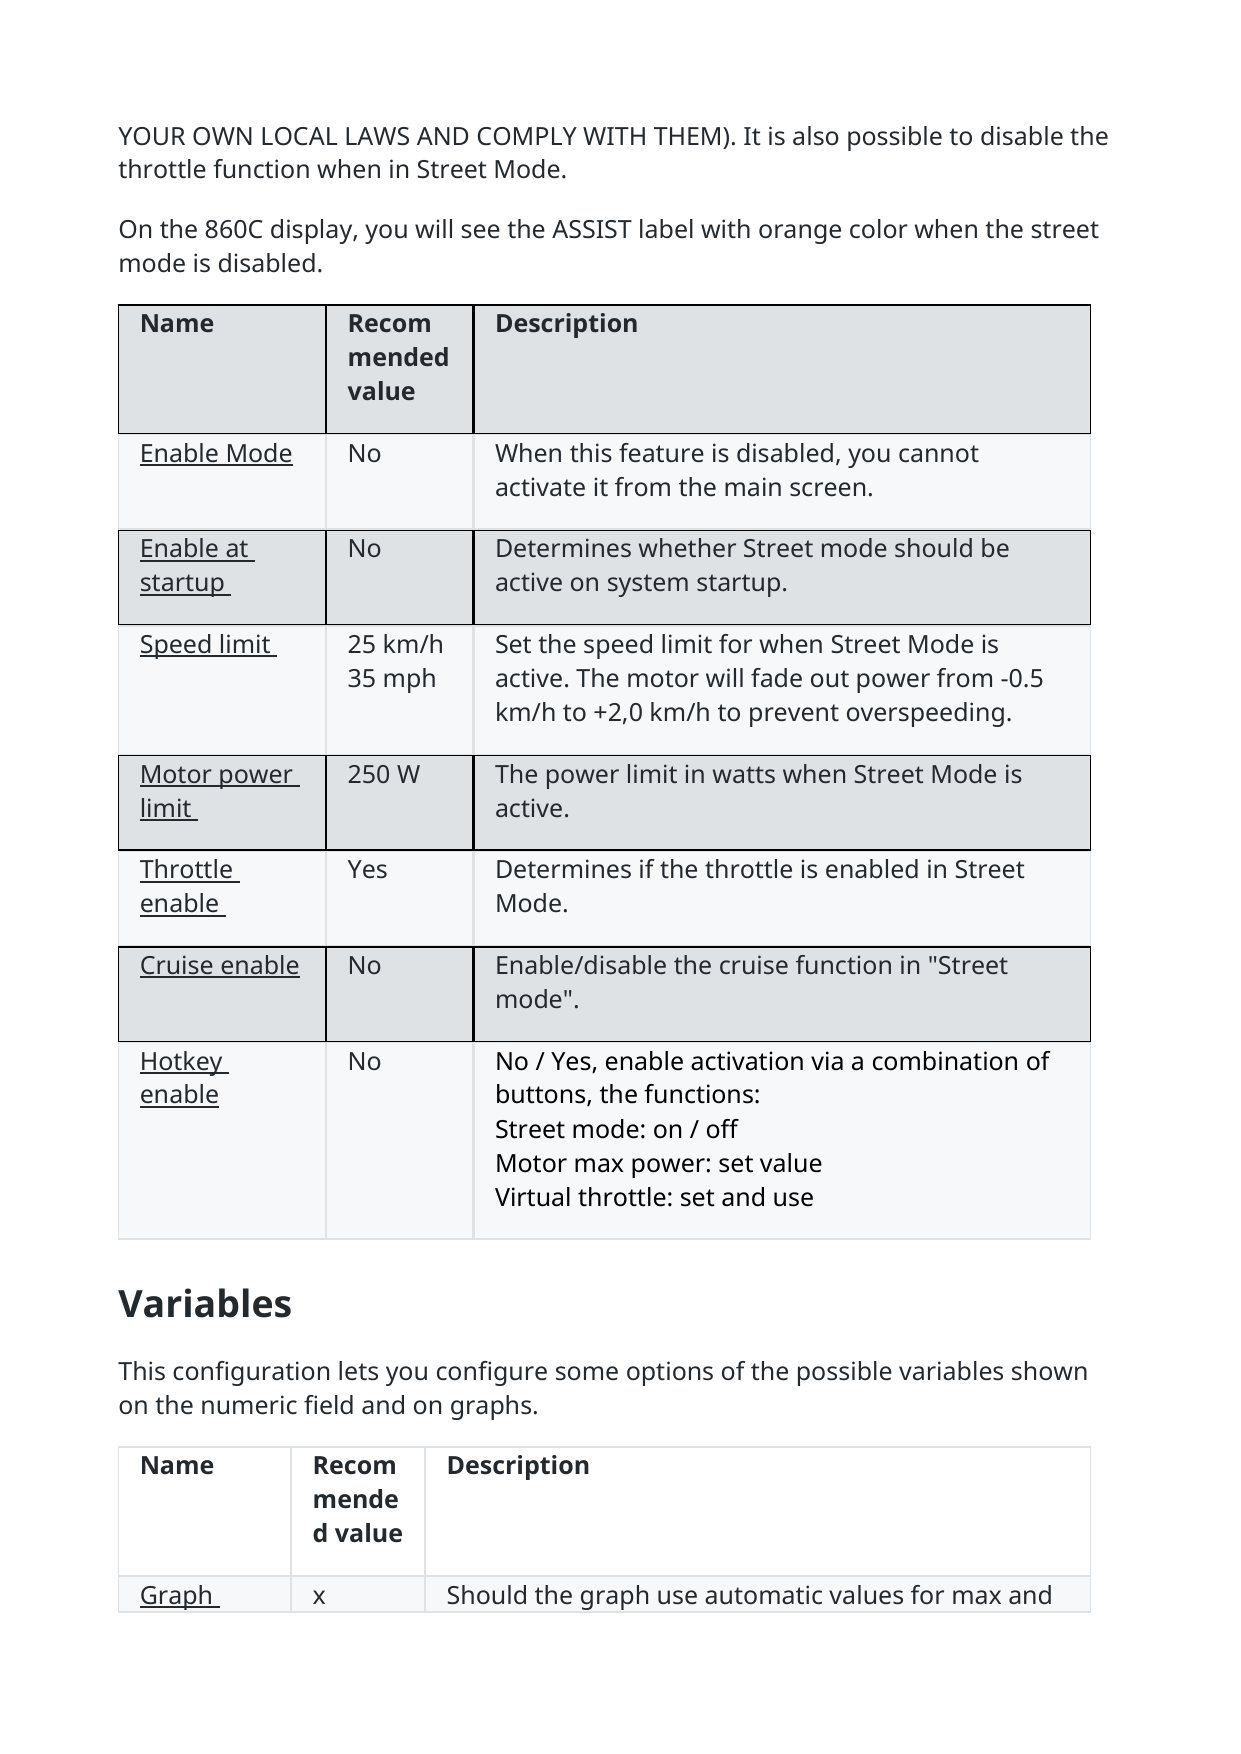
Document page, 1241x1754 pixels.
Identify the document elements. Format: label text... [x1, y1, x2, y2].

table_cell 250 W [327, 756, 472, 849]
text Variables [118, 1277, 1122, 1328]
table_cell Enable/disable the cruise function in "Street mode". [475, 948, 1090, 1041]
table_cell Yes [327, 852, 472, 945]
table_header Recommended value [327, 306, 472, 433]
table_cell Cruise enable [119, 948, 325, 1041]
table_cell Enable at startup [119, 531, 325, 624]
table_header Name [119, 306, 325, 433]
table_cell Enable Mode [119, 435, 325, 528]
table_cell Set the speed limit for when Street Mode is active. The motor will fade out power from -0.5 km/h to +2,0 km/h to prevent overspeeding. [475, 627, 1090, 754]
table_cell Should the graph use automatic values for max and [426, 1577, 1090, 1611]
table_cell Determines whether Street mode should be active on system startup. [475, 531, 1090, 624]
text On the 860C display, you will see the ASSIST label with orange color when the street mode is disabled. [118, 211, 1122, 279]
table_cell No / Yes, enable activation via a combination of buttons, the functions: Street mode: on / off Motor max power: set value Virtual throttle: set and use [475, 1043, 1090, 1238]
table_cell No [327, 435, 472, 528]
table_cell 25 km/h 35 mph [327, 627, 472, 754]
table_cell No [327, 1043, 472, 1238]
table_header Description [475, 306, 1090, 433]
table_cell Determines if the throttle is enabled in Street Mode. [475, 852, 1090, 945]
table_cell Throttle enable [119, 852, 325, 945]
table_cell Speed limit [119, 627, 325, 754]
table_header Name [119, 1448, 290, 1575]
table_cell x [292, 1577, 424, 1611]
table_cell Motor power limit [119, 756, 325, 849]
table_cell Hotkey enable [119, 1043, 325, 1238]
table_cell When this feature is disabled, you cannot activate it from the main screen. [475, 435, 1090, 528]
table_cell Graph [119, 1577, 290, 1611]
text This configuration lets you configure some options of the possible variables shown on the numeric field and on graphs. [118, 1353, 1122, 1421]
table_header Description [426, 1448, 1090, 1575]
table_cell The power limit in watts when Street Mode is active. [475, 756, 1090, 849]
text YOUR OWN LOCAL LAWS AND COMPLY WITH THEM). It is also possible to disable the throttle function when in Street Mode. [118, 118, 1122, 186]
table_cell No [327, 948, 472, 1041]
table_header Recommended value [292, 1448, 424, 1575]
table_cell No [327, 531, 472, 624]
